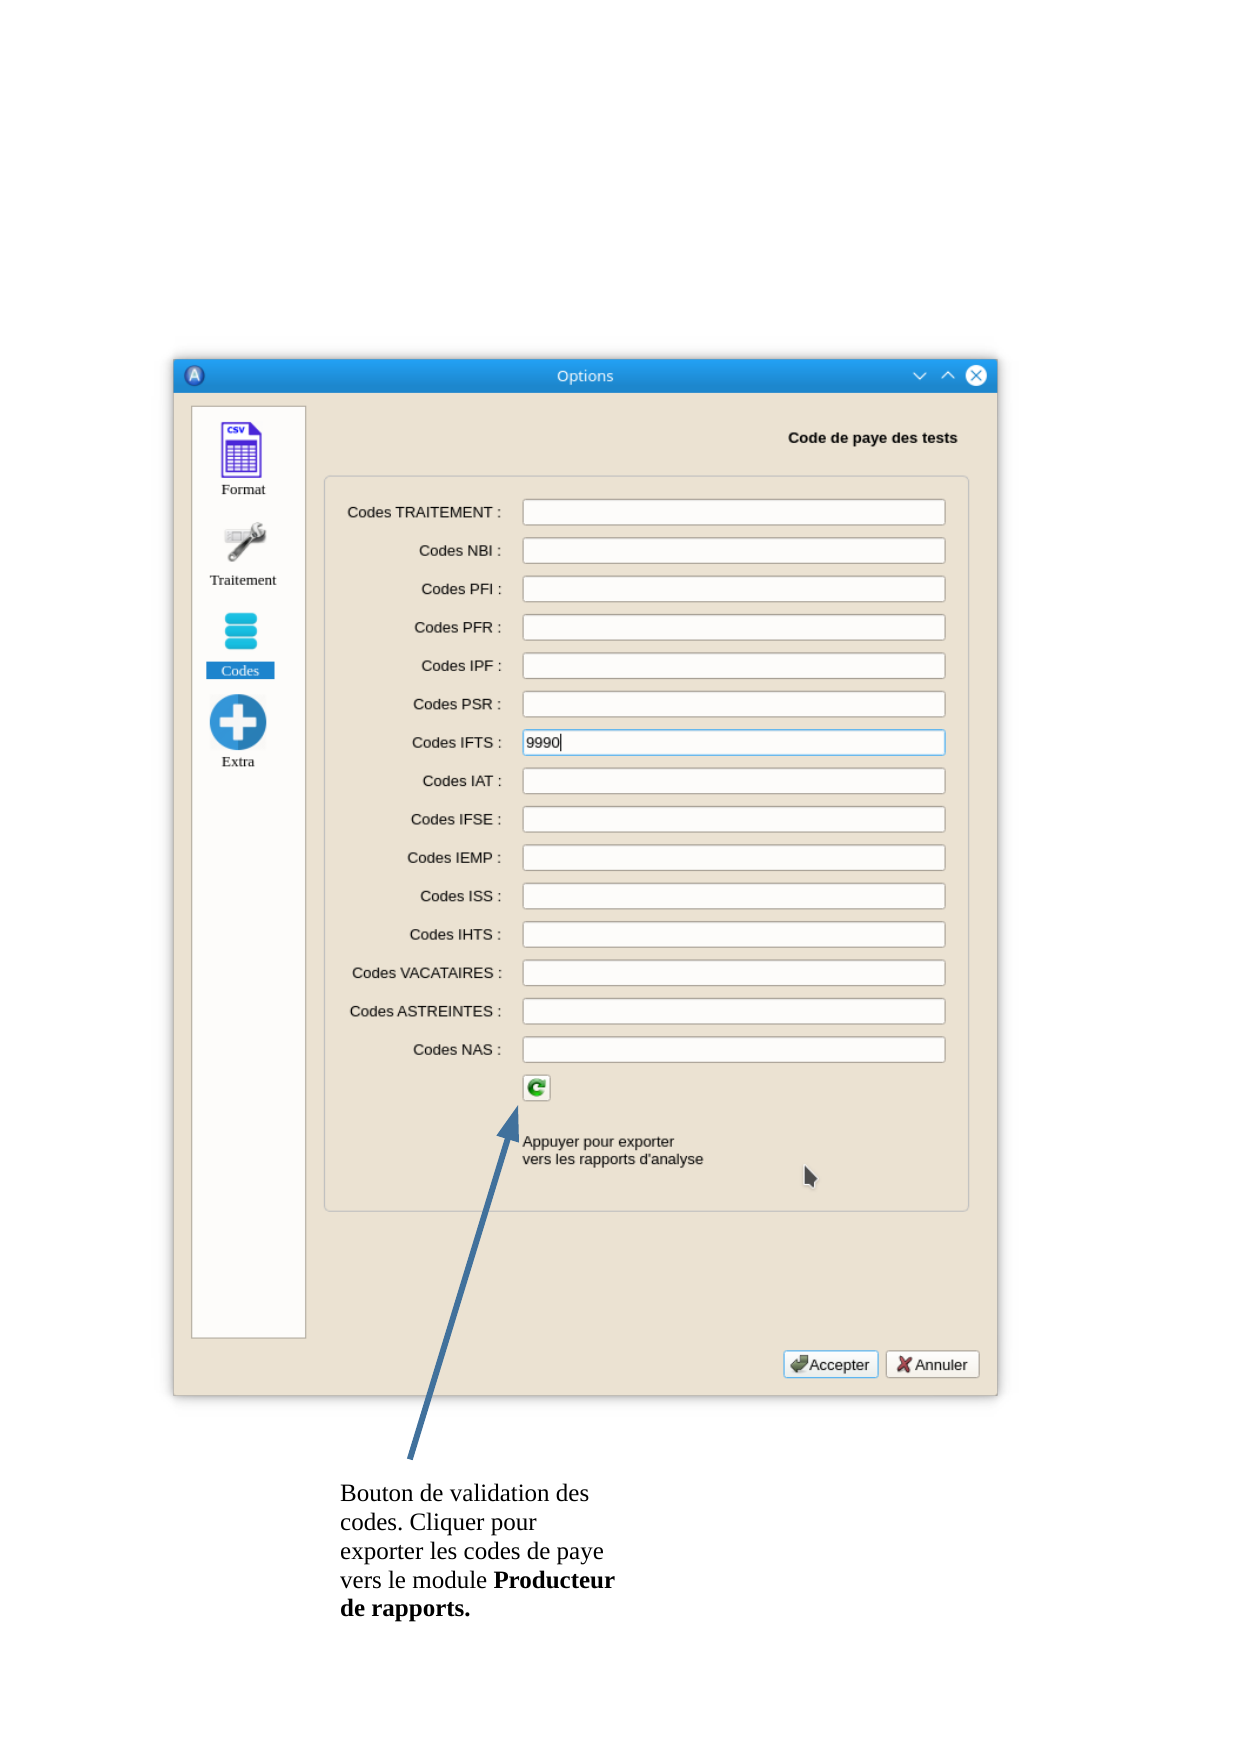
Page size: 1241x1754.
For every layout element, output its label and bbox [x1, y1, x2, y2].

picture [150, 336, 1021, 1419]
